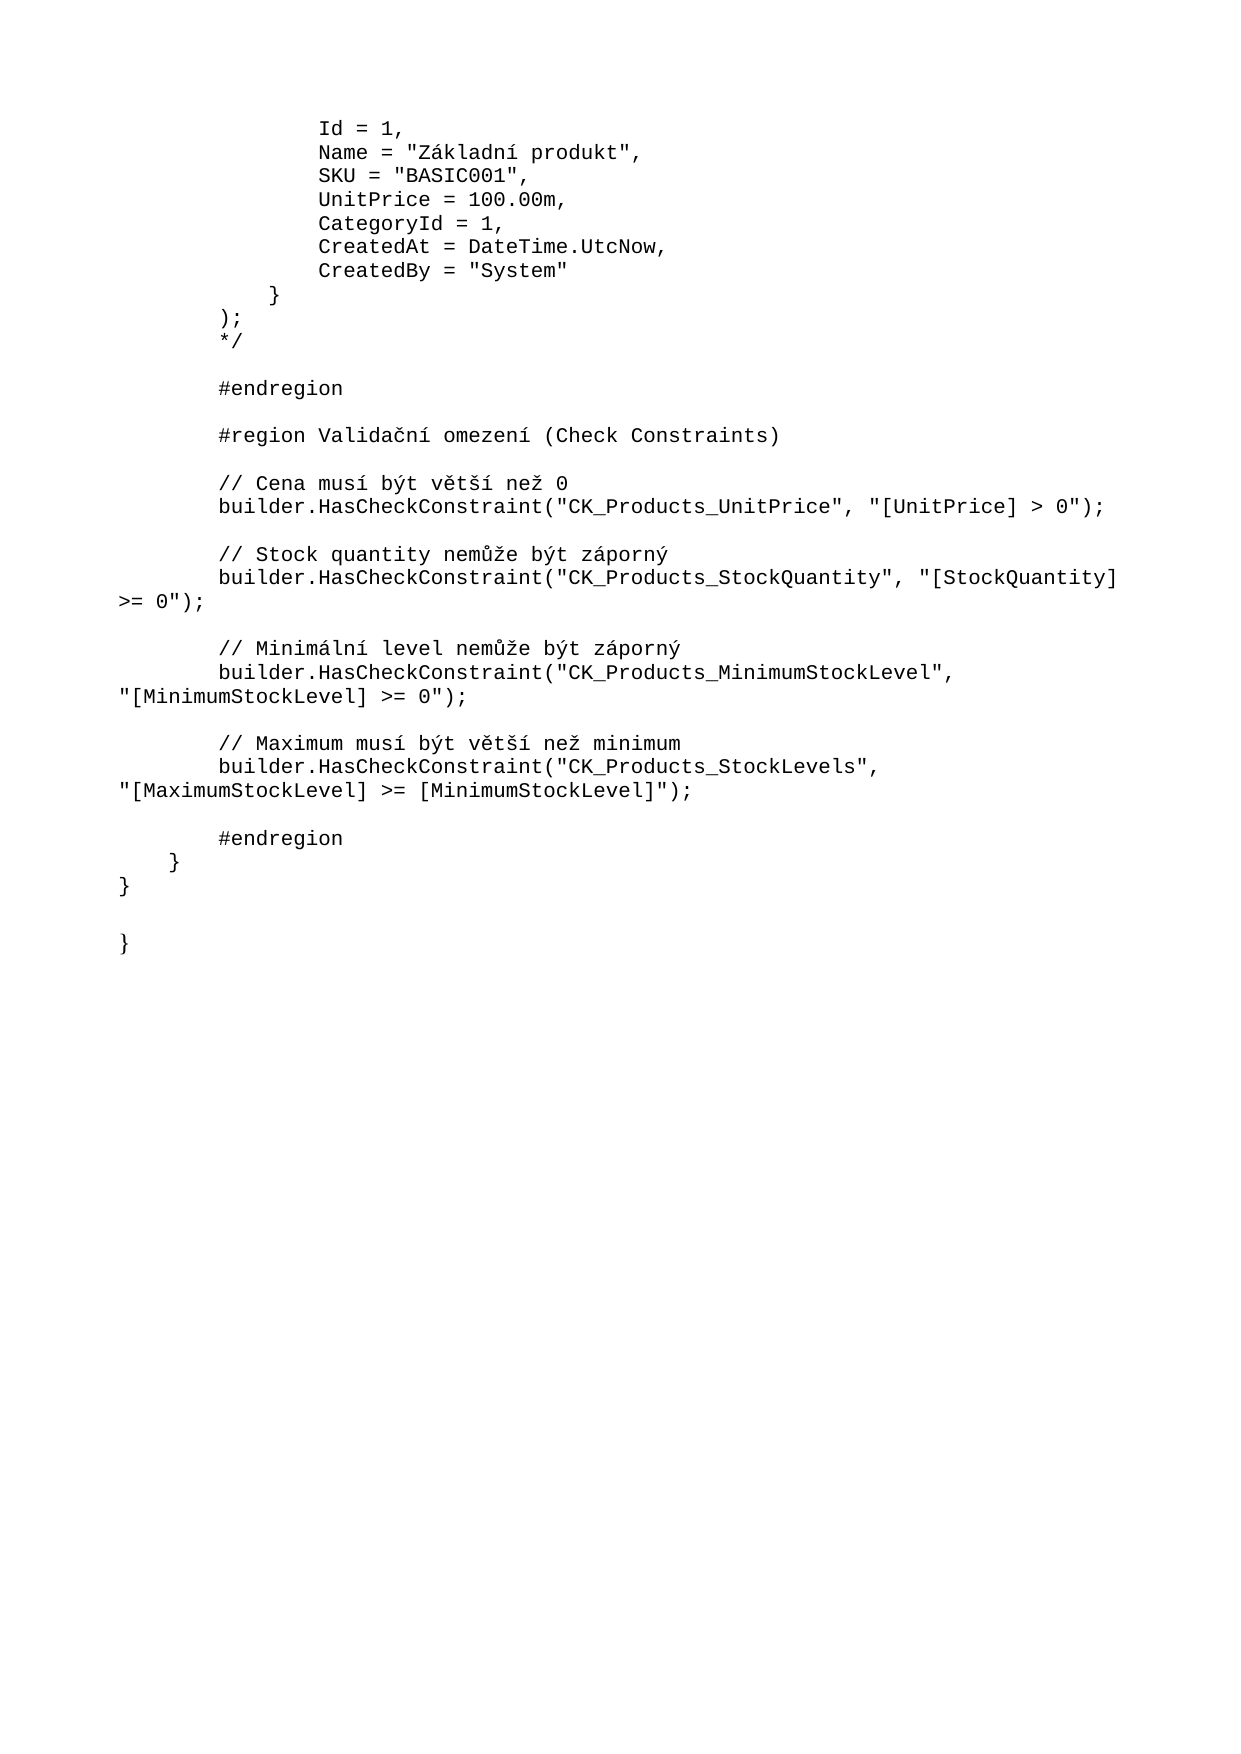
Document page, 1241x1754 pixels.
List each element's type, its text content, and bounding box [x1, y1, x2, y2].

text builder.HasCheckConstraint("CK_Products_StockLevels", "[MaximumStockLevel] >= [MinimumStockLevel]"); [118, 757, 1122, 804]
text CategoryId = 1, [118, 213, 1122, 236]
text Name = "Základní produkt", [118, 142, 1122, 165]
text // Minimální level nemůže být záporný [118, 638, 1122, 662]
text #endregion [118, 827, 1122, 851]
text UnitPrice = 100.00m, [118, 189, 1122, 213]
text Id = 1, [118, 118, 1122, 142]
text } [118, 928, 1122, 957]
text builder.HasCheckConstraint("CK_Products_MinimumStockLevel", "[MinimumStockLevel] >= 0"); [118, 662, 1122, 709]
text builder.HasCheckConstraint("CK_Products_StockQuantity", "[StockQuantity] >= 0"); [118, 567, 1122, 615]
text ); [118, 307, 1122, 331]
text // Maximum musí být větší než minimum [118, 733, 1122, 757]
text // Cena musí být větší než 0 [118, 473, 1122, 496]
text #endregion [118, 378, 1122, 402]
text // Stock quantity nemůže být záporný [118, 544, 1122, 567]
text CreatedBy = "System" [118, 260, 1122, 284]
text */ [118, 331, 1122, 354]
text #region Validační omezení (Check Constraints) [118, 426, 1122, 449]
text } [118, 875, 1122, 898]
text } [118, 851, 1122, 875]
text } [118, 284, 1122, 307]
text builder.HasCheckConstraint("CK_Products_UnitPrice", "[UnitPrice] > 0"); [118, 496, 1122, 520]
text SKU = "BASIC001", [118, 165, 1122, 189]
text CreatedAt = DateTime.UtcNow, [118, 236, 1122, 260]
